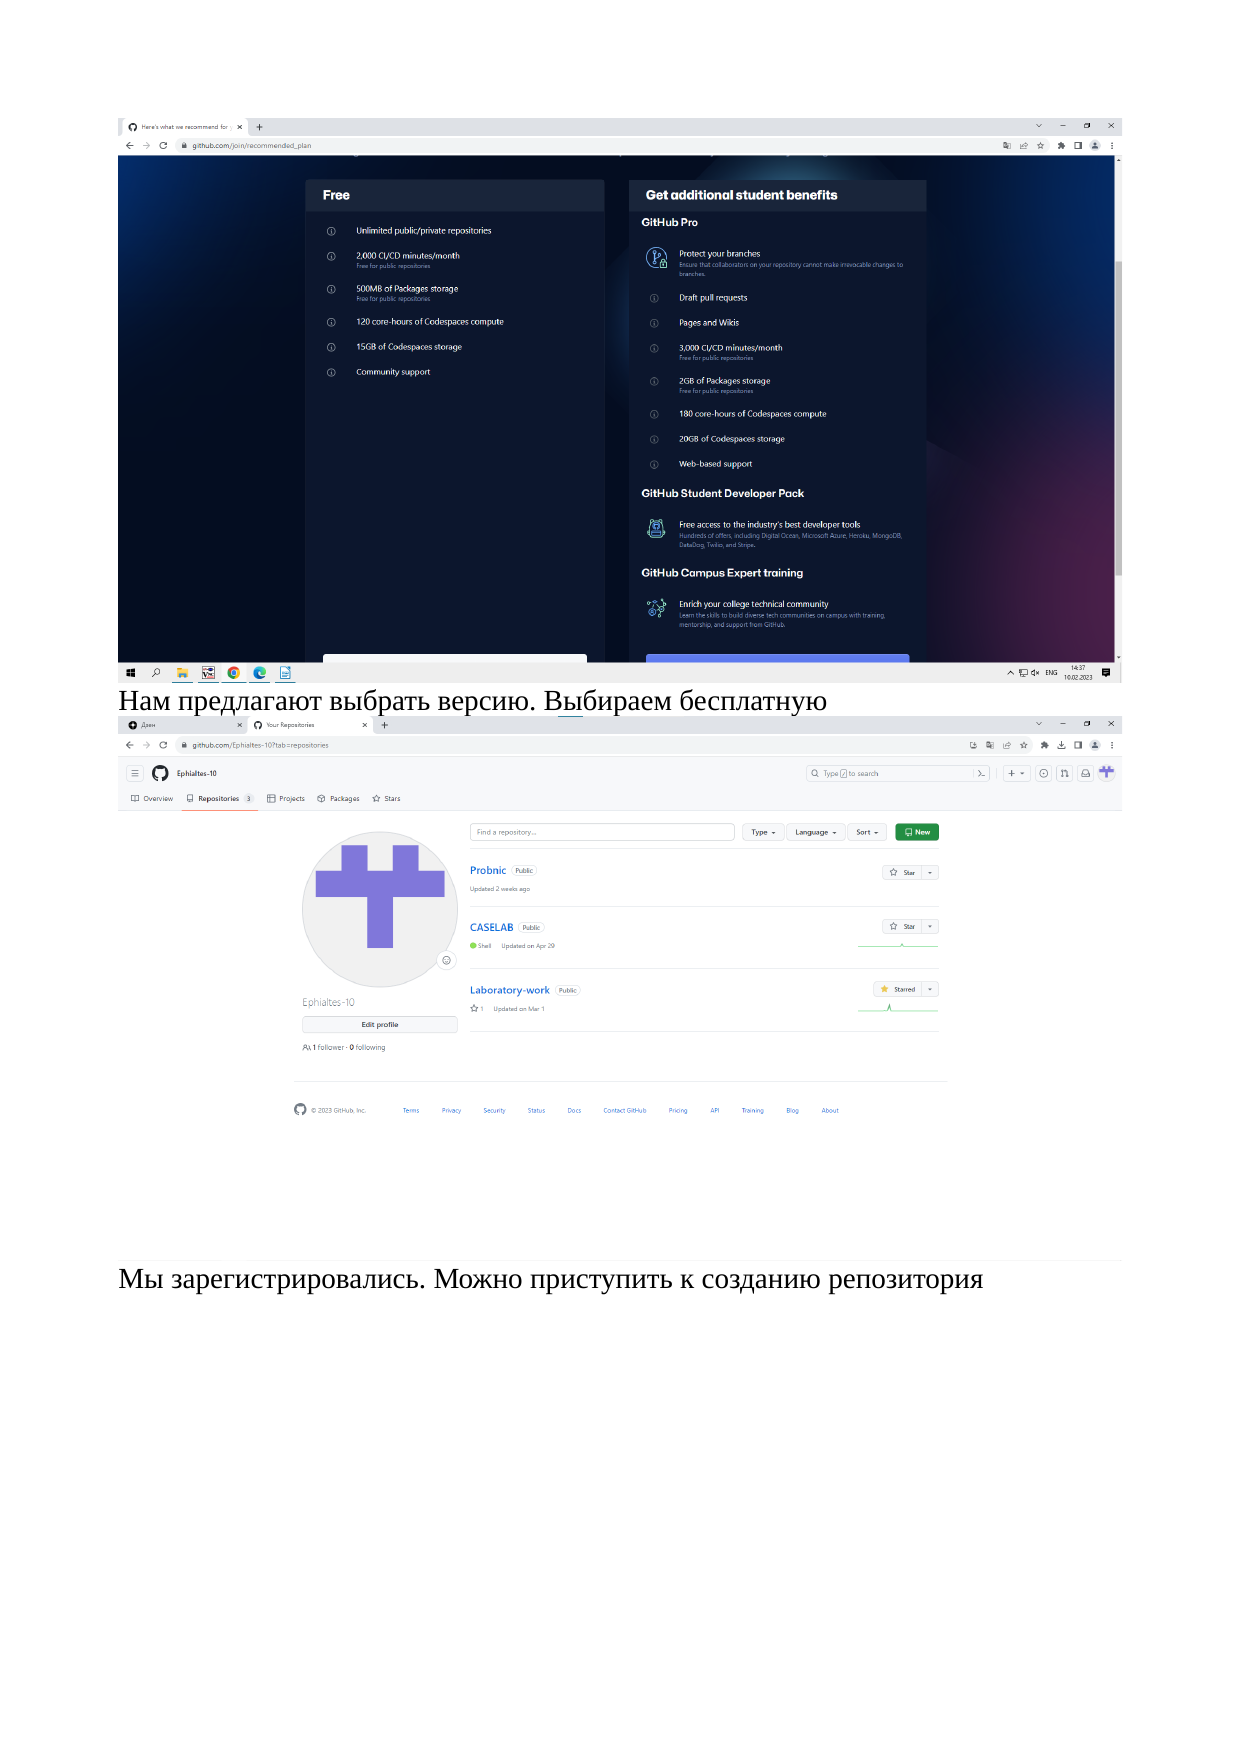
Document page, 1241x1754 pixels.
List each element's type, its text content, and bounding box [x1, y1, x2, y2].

picture [118, 118, 1123, 683]
picture [118, 716, 1123, 1261]
text Нам предлагают выбрать версию. Выбираем бесплатную [118, 683, 1122, 716]
text Мы зарегистрировались. Можно приступить к созданию репозитория [118, 1261, 1122, 1294]
